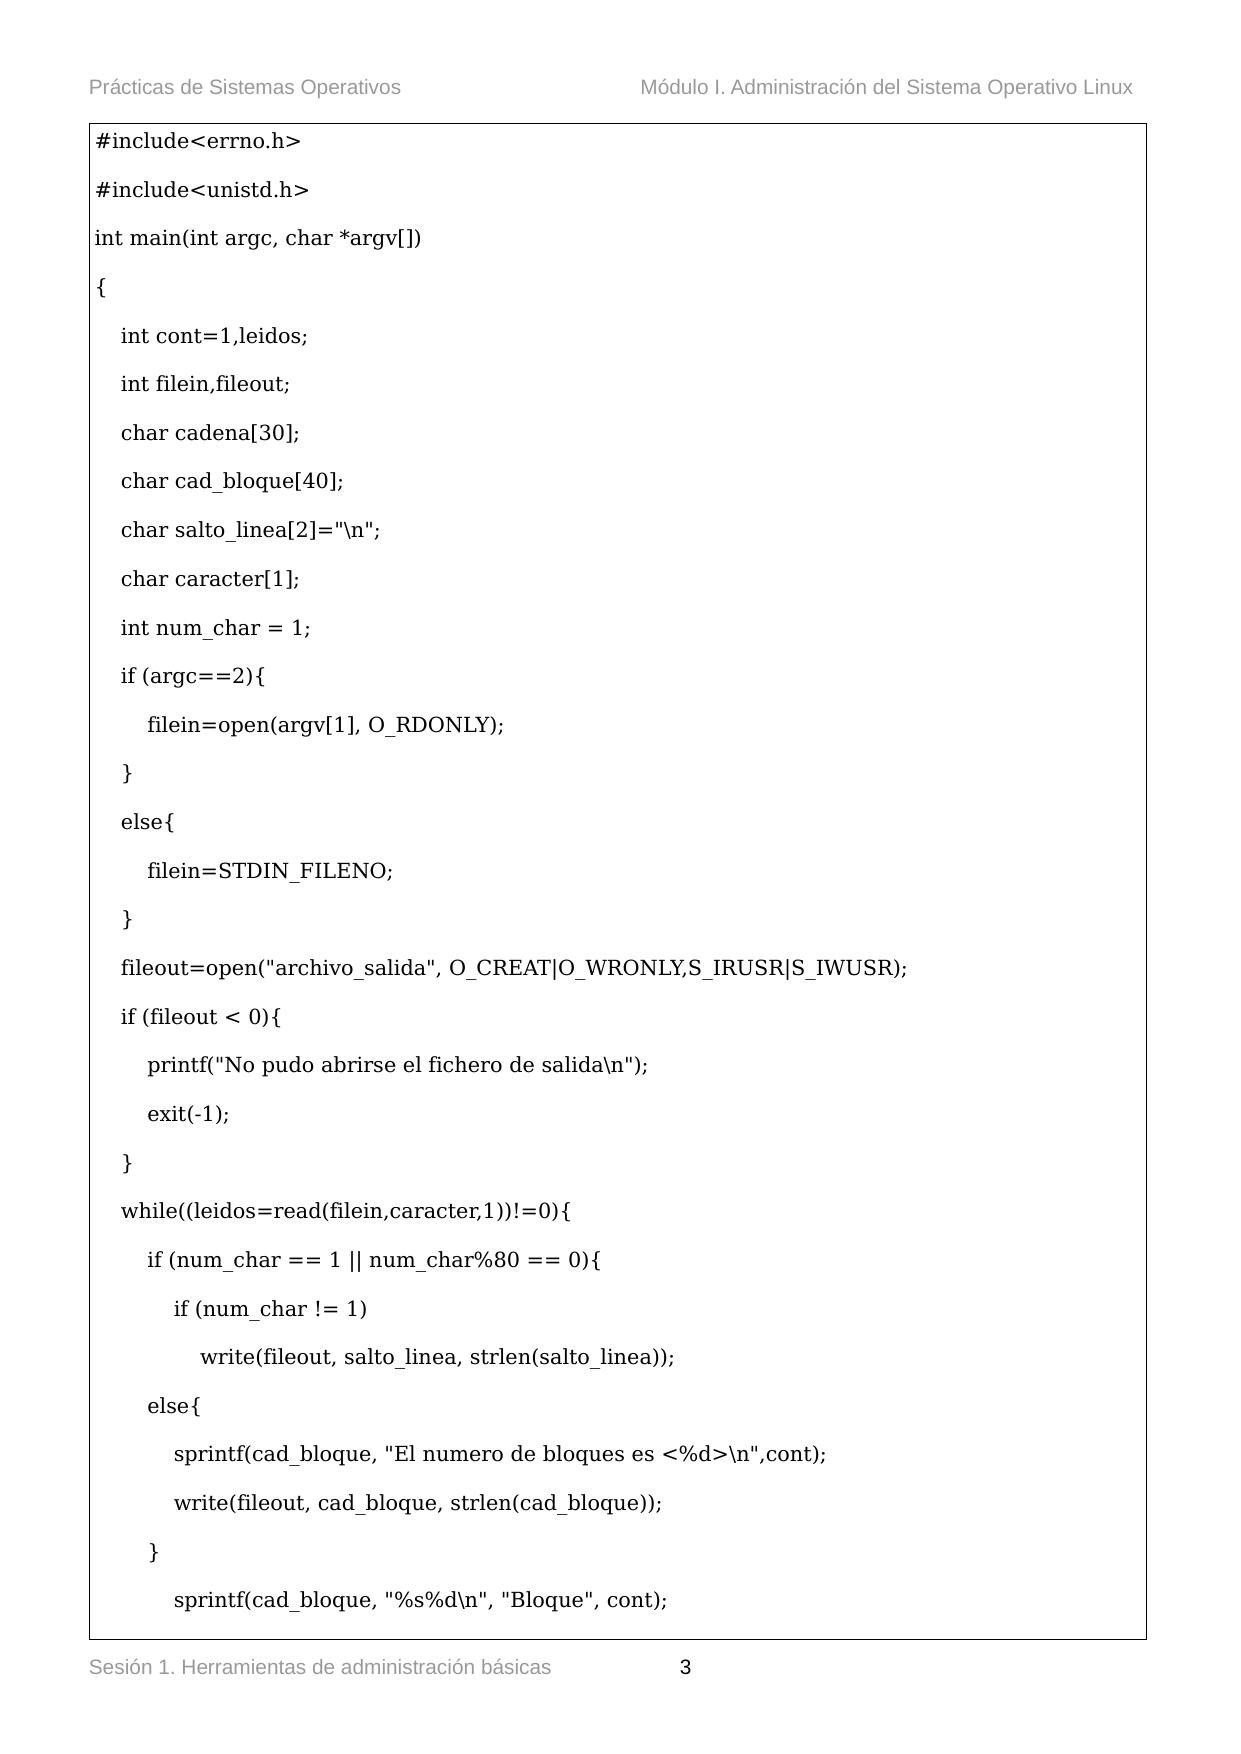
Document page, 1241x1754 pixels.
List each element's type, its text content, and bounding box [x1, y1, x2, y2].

table_header #include<errno.h> #include<unistd.h> int main(int argc, char *argv[]) { int cont=1,leidos; int filein,fileout; char cadena[30]; char cad_bloque[40]; char salto_linea[2]="\n"; char caracter[1]; int num_char = 1; if (argc==2){ filein=open(argv[1], O_RDONLY); } else{ filein=STDIN_FILENO; } fileout=open("archivo_salida", O_CREAT|O_WRONLY,S_IRUSR|S_IWUSR); if (fileout < 0){ printf("No pudo abrirse el fichero de salida\n"); exit(-1); } while((leidos=read(filein,caracter,1))!=0){ if (num_char == 1 || num_char%80 == 0){ if (num_char != 1) write(fileout, salto_linea, strlen(salto_linea)); else{ sprintf(cad_bloque, "El numero de bloques es <%d>\n",cont); write(fileout, cad_bloque, strlen(cad_bloque)); } sprintf(cad_bloque, "%s%d\n", "Bloque", cont); [90, 124, 1146, 1639]
